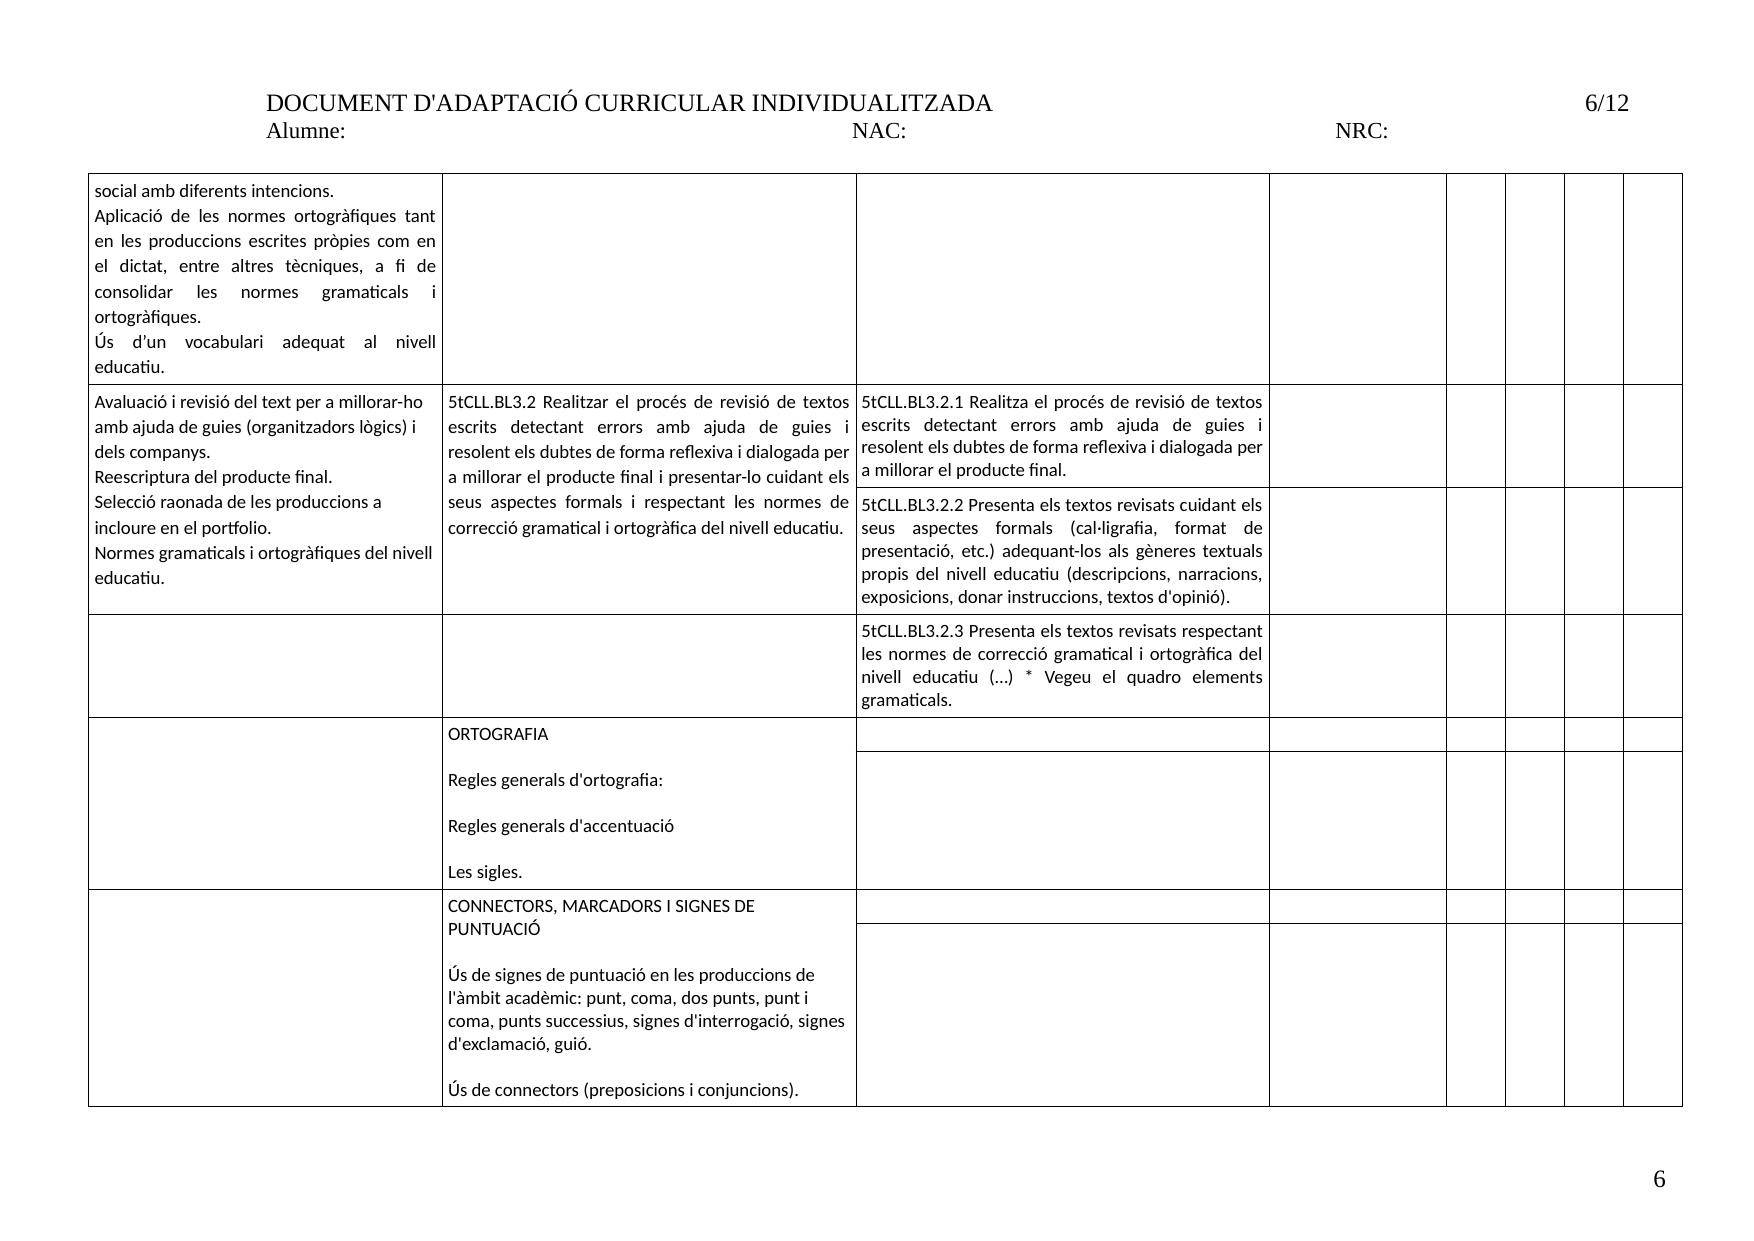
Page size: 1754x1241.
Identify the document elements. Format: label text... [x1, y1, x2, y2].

table_cell [1565, 752, 1623, 889]
table_cell [1447, 488, 1505, 613]
table_cell 5tCLL.BL3.2.1 Realitza el procés de revisió de textos escrits detectant errors amb ajuda de guies i resolent els dubtes de forma reflexiva i dialogada per a millorar el producte final. [857, 385, 1269, 487]
table_cell [1270, 890, 1446, 923]
table_cell [857, 174, 1269, 384]
table_cell [1506, 752, 1564, 889]
table_cell [1447, 385, 1505, 487]
table_cell [89, 615, 442, 717]
table_cell 5tCLL.BL3.2.2 Presenta els textos revisats cuidant els seus aspectes formals (cal·ligrafia, format de presentació, etc.) adequant-los als gèneres textuals propis del nivell educatiu (descripcions, narracions, exposicions, donar instruccions, textos d'opinió). [857, 488, 1269, 613]
table_cell CONNECTORS, MARCADORS I SIGNES DE PUNTUACIÓ Ús de signes de puntuació en les produccions de l'àmbit acadèmic: punt, coma, dos punts, punt i coma, punts successius, signes d'interrogació, signes d'exclamació, guió. Ús de connectors (preposicions i conjuncions). [443, 890, 856, 1106]
table_cell [1270, 488, 1446, 613]
table_cell [1270, 752, 1446, 889]
table_cell [1270, 385, 1446, 487]
table_cell [1624, 615, 1682, 717]
table_cell [1624, 718, 1682, 751]
table_cell 5tCLL.BL3.2 Realitzar el procés de revisió de textos escrits detectant errors amb ajuda de guies i resolent els dubtes de forma reflexiva i dialogada per a millorar el producte final i presentar-lo cuidant els seus aspectes formals i respectant les normes de correcció gramatical i ortogràfica del nivell educatiu. [443, 385, 856, 613]
table_cell [1270, 718, 1446, 751]
table_cell [1624, 752, 1682, 889]
table_cell [1565, 174, 1623, 384]
table_cell [1447, 615, 1505, 717]
table_cell [1506, 174, 1564, 384]
table_cell [1270, 615, 1446, 717]
table_cell [89, 890, 442, 1106]
table_cell [1447, 752, 1505, 889]
table_cell [1506, 890, 1564, 923]
table_cell [857, 890, 1269, 923]
table_cell ORTOGRAFIA Regles generals d'ortografia: Regles generals d'accentuació Les sigles. [443, 718, 856, 889]
table_cell Avaluació i revisió del text per a millorar-ho amb ajuda de guies (organitzadors lògics) i dels companys. Reescriptura del producte final. Selecció raonada de les produccions a incloure en el portfolio. Normes gramaticals i ortogràfiques del nivell educatiu. [89, 385, 442, 613]
table_cell [1506, 924, 1564, 1106]
table_cell [1565, 385, 1623, 487]
table_cell [1624, 488, 1682, 613]
table_cell [1506, 385, 1564, 487]
table_cell [1565, 615, 1623, 717]
table_cell [1447, 174, 1505, 384]
table_cell [89, 718, 442, 889]
table_cell [1506, 488, 1564, 613]
table_cell [1270, 174, 1446, 384]
table_cell [1565, 924, 1623, 1106]
table_cell [1565, 718, 1623, 751]
table_cell [857, 924, 1269, 1106]
table_cell [857, 752, 1269, 889]
table_cell [1447, 890, 1505, 923]
table_cell [1624, 890, 1682, 923]
table_cell [857, 718, 1269, 751]
table_cell [443, 615, 856, 717]
table_cell [1447, 924, 1505, 1106]
table_cell [1565, 488, 1623, 613]
table_cell [1624, 385, 1682, 487]
table_cell [1506, 615, 1564, 717]
table_cell [1624, 924, 1682, 1106]
table_cell [1624, 174, 1682, 384]
table_cell [1506, 718, 1564, 751]
table_cell [1270, 924, 1446, 1106]
table_cell [1565, 890, 1623, 923]
table_cell social amb diferents intencions. Aplicació de les normes ortogràfiques tant en les produccions escrites pròpies com en el dictat, entre altres tècniques, a fi de consolidar les normes gramaticals i ortogràfiques. Ús d’un vocabulari adequat al nivell educatiu. [89, 174, 442, 384]
table_cell [1447, 718, 1505, 751]
table_cell 5tCLL.BL3.2.3 Presenta els textos revisats respectant les normes de correcció gramatical i ortogràfica del nivell educatiu (…) * Vegeu el quadro elements gramaticals. [857, 615, 1269, 717]
table_cell [443, 174, 856, 384]
